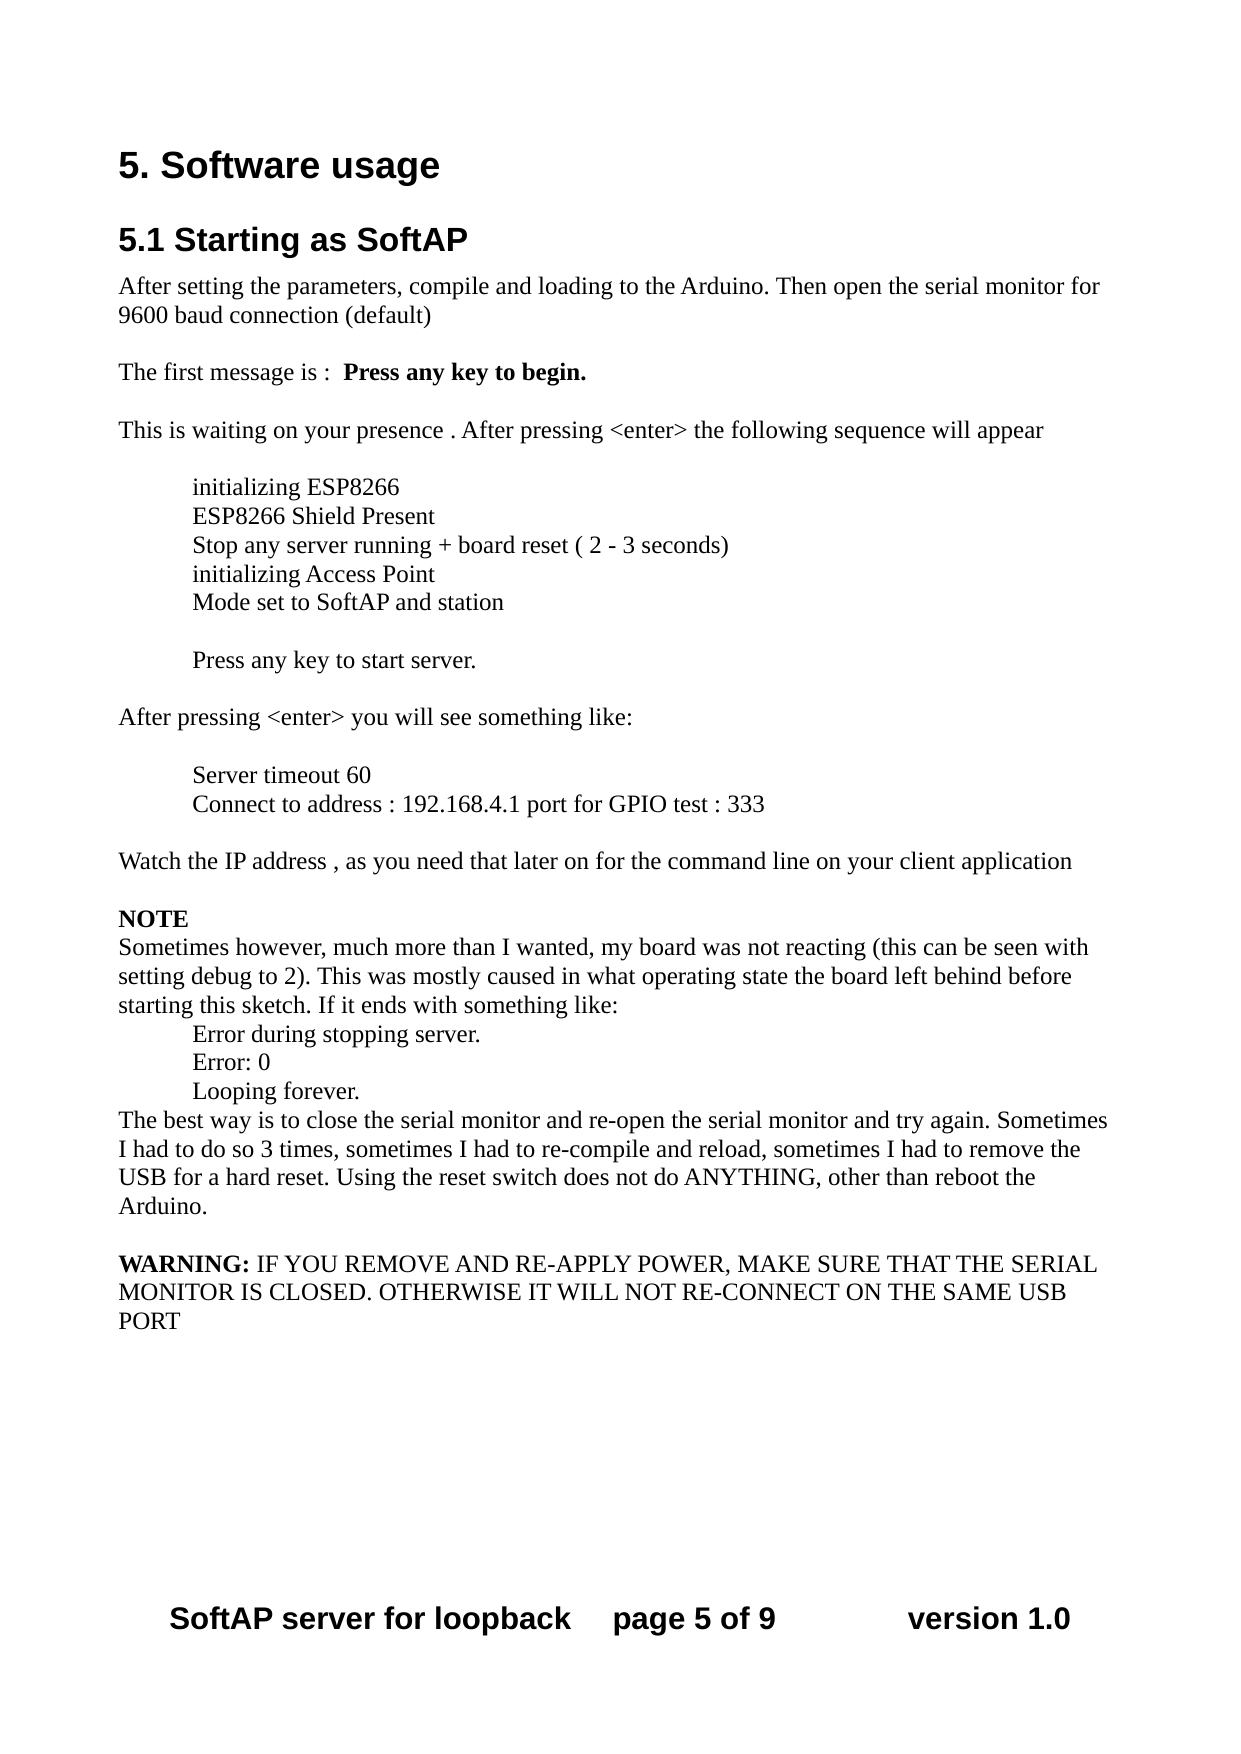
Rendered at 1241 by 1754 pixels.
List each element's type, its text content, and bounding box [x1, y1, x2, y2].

text ESP8266 Shield Present [118, 501, 1122, 530]
text Connect to address : 192.168.4.1 port for GPIO test : 333 [118, 789, 1122, 817]
text Press any key to start server. [118, 645, 1122, 674]
text The best way is to close the serial monitor and re-open the serial monitor and try again. Sometimes I had to do so 3 times, sometimes I had to re-compile and reload, sometimes I had to remove the USB for a hard reset. Using the reset switch does not do ANYTHING, other than reboot the Arduino. [118, 1105, 1122, 1220]
text Sometimes however, much more than I wanted, my board was not reacting (this can be seen with setting debug to 2). This was mostly caused in what operating state the board left behind before starting this sketch. If it ends with something like: [118, 932, 1122, 1019]
text WARNING: IF YOU REMOVE AND RE-APPLY POWER, MAKE SURE THAT THE SERIAL MONITOR IS CLOSED. OTHERWISE IT WILL NOT RE-CONNECT ON THE SAME USB PORT [118, 1249, 1122, 1335]
text Error: 0 [118, 1047, 1122, 1076]
text initializing ESP8266 [118, 472, 1122, 501]
subtitle 5. Software usage [118, 143, 1122, 187]
text The first message is : Press any key to begin. [118, 357, 1122, 386]
text Error during stopping server. [118, 1019, 1122, 1047]
text Looping forever. [118, 1076, 1122, 1105]
text Server timeout 60 [118, 760, 1122, 789]
text initializing Access Point [118, 559, 1122, 587]
text Stop any server running + board reset ( 2 - 3 seconds) [118, 530, 1122, 559]
text After setting the parameters, compile and loading to the Arduino. Then open the serial monitor for 9600 baud connection (default) [118, 271, 1122, 329]
text NOTE [118, 904, 1122, 932]
text Watch the IP address , as you need that later on for the command line on your client application [118, 846, 1122, 875]
text After pressing <enter> you will see something like: [118, 702, 1122, 731]
text Mode set to SoftAP and station [118, 587, 1122, 616]
subtitle 5.1 Starting as SoftAP [118, 220, 1122, 259]
text This is waiting on your presence . After pressing <enter> the following sequence will appear [118, 415, 1122, 444]
